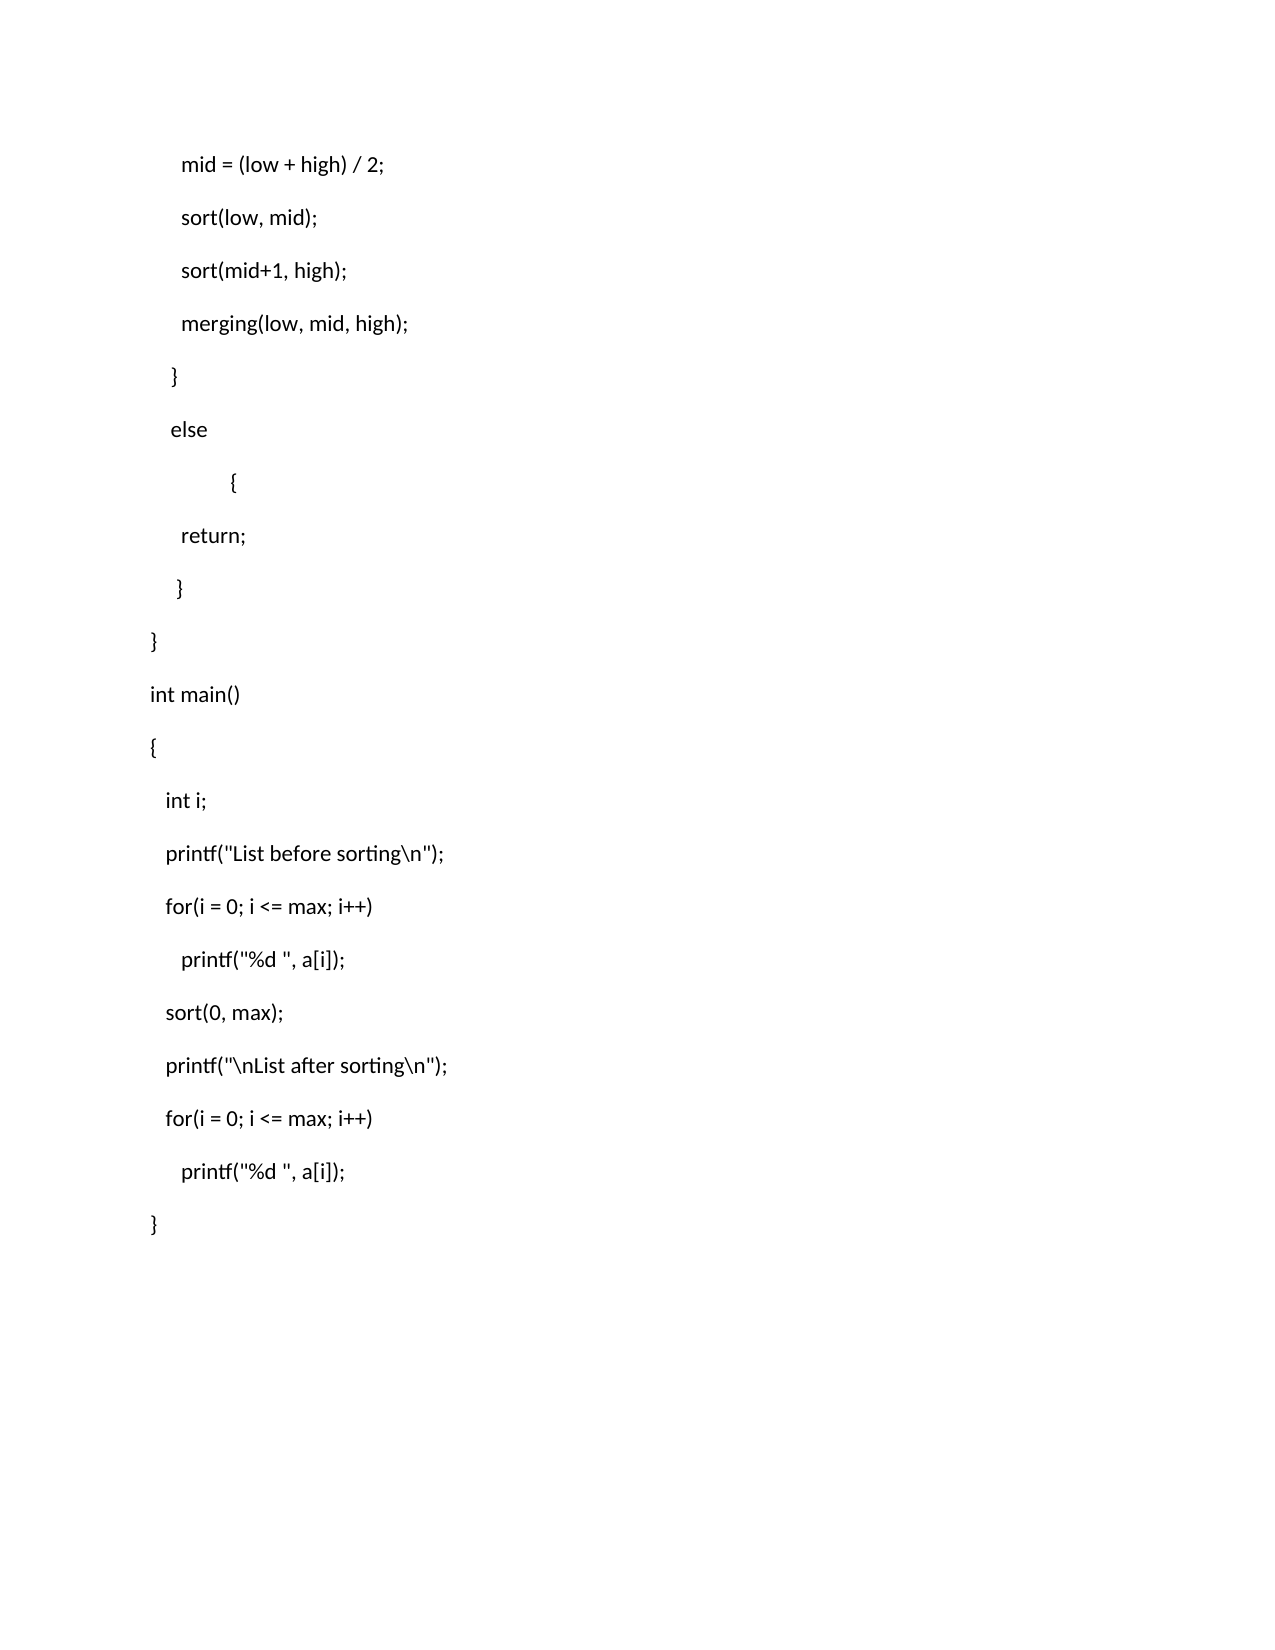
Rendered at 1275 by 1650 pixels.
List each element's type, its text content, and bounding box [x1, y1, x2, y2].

text } [150, 574, 1125, 602]
text printf("List before sorting\n"); [150, 839, 1125, 867]
text printf("%d ", a[i]); [150, 945, 1125, 973]
text printf("%d ", a[i]); [150, 1157, 1125, 1185]
text mid = (low + high) / 2; [150, 150, 1125, 178]
text sort(low, mid); [150, 203, 1125, 231]
text for(i = 0; i <= max; i++) [150, 892, 1125, 920]
text int main() [150, 680, 1125, 708]
text int i; [150, 786, 1125, 814]
text sort(mid+1, high); [150, 256, 1125, 284]
text else [150, 415, 1125, 443]
text } [150, 1210, 1125, 1238]
text sort(0, max); [150, 998, 1125, 1026]
text } [150, 362, 1125, 390]
text { [150, 468, 1125, 496]
text } [150, 627, 1125, 655]
text { [150, 733, 1125, 761]
text for(i = 0; i <= max; i++) [150, 1104, 1125, 1132]
text printf("\nList after sorting\n"); [150, 1051, 1125, 1079]
text merging(low, mid, high); [150, 309, 1125, 337]
text return; [150, 521, 1125, 549]
